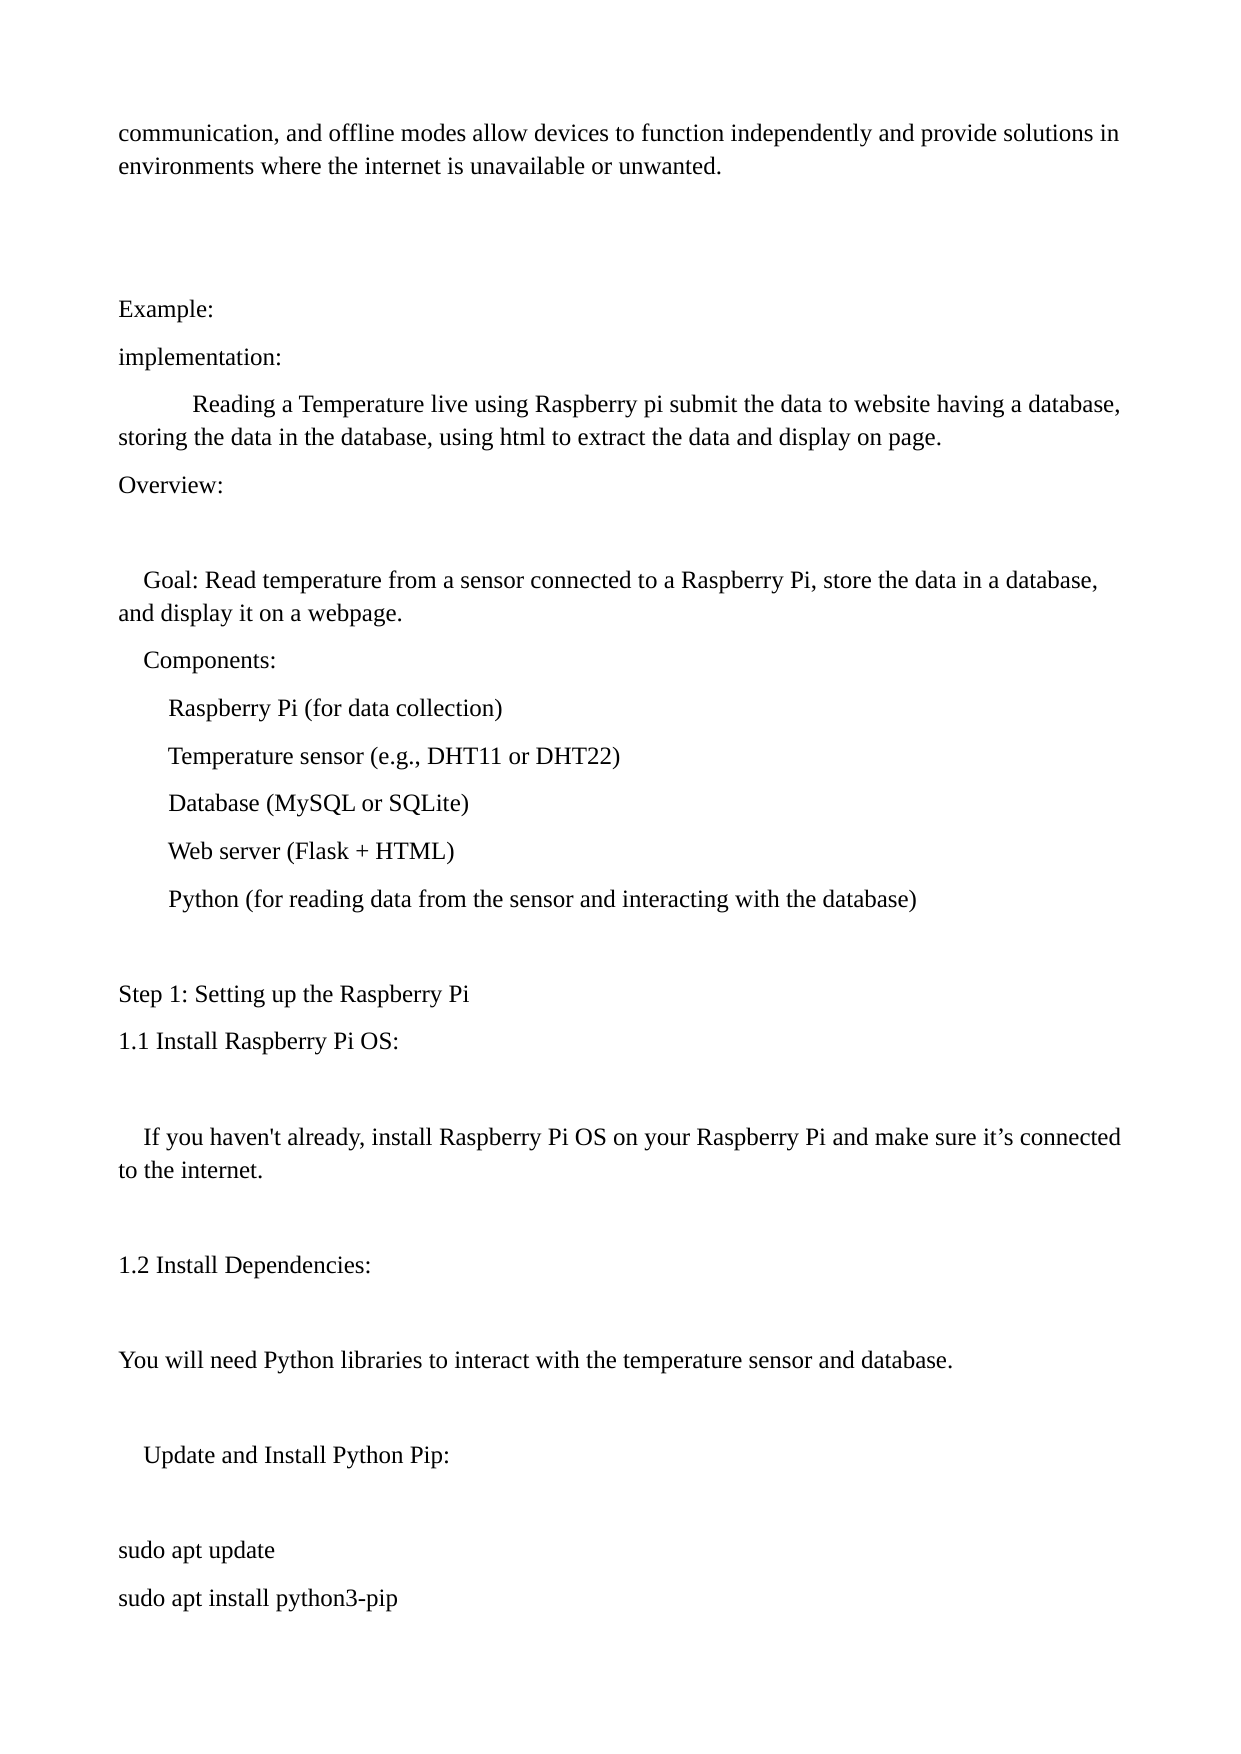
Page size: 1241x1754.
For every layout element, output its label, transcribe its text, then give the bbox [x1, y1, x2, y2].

text sudo apt install python3-pip [118, 1583, 1122, 1612]
text 1.2 Install Dependencies: [118, 1250, 1122, 1279]
text Goal: Read temperature from a sensor connected to a Raspberry Pi, store the data in a database, and display it on a webpage. [118, 565, 1122, 627]
text Overview: [118, 470, 1122, 498]
text Reading a Temperature live using Raspberry pi submit the data to website having a database, storing the data in the database, using html to extract the data and display on page. [118, 389, 1122, 451]
text Python (for reading data from the sensor and interacting with the database) [118, 884, 1122, 912]
text communication, and offline modes allow devices to function independently and provide solutions in environments where the internet is unavailable or unwanted. [118, 118, 1122, 180]
text sudo apt update [118, 1536, 1122, 1564]
text Database (MySQL or SQLite) [118, 788, 1122, 817]
text You will need Python libraries to interact with the temperature sensor and database. [118, 1345, 1122, 1374]
text Update and Install Python Pip: [118, 1440, 1122, 1469]
text Web server (Flask + HTML) [118, 836, 1122, 865]
text Temperature sensor (e.g., DHT11 or DHT22) [118, 741, 1122, 769]
text implementation: [118, 342, 1122, 370]
text Raspberry Pi (for data collection) [118, 693, 1122, 722]
text Step 1: Setting up the Raspberry Pi [118, 979, 1122, 1008]
text Example: [118, 294, 1122, 323]
text If you haven't already, install Raspberry Pi OS on your Raspberry Pi and make sure it’s connected to the internet. [118, 1122, 1122, 1183]
text 1.1 Install Raspberry Pi OS: [118, 1026, 1122, 1055]
text Components: [118, 646, 1122, 674]
